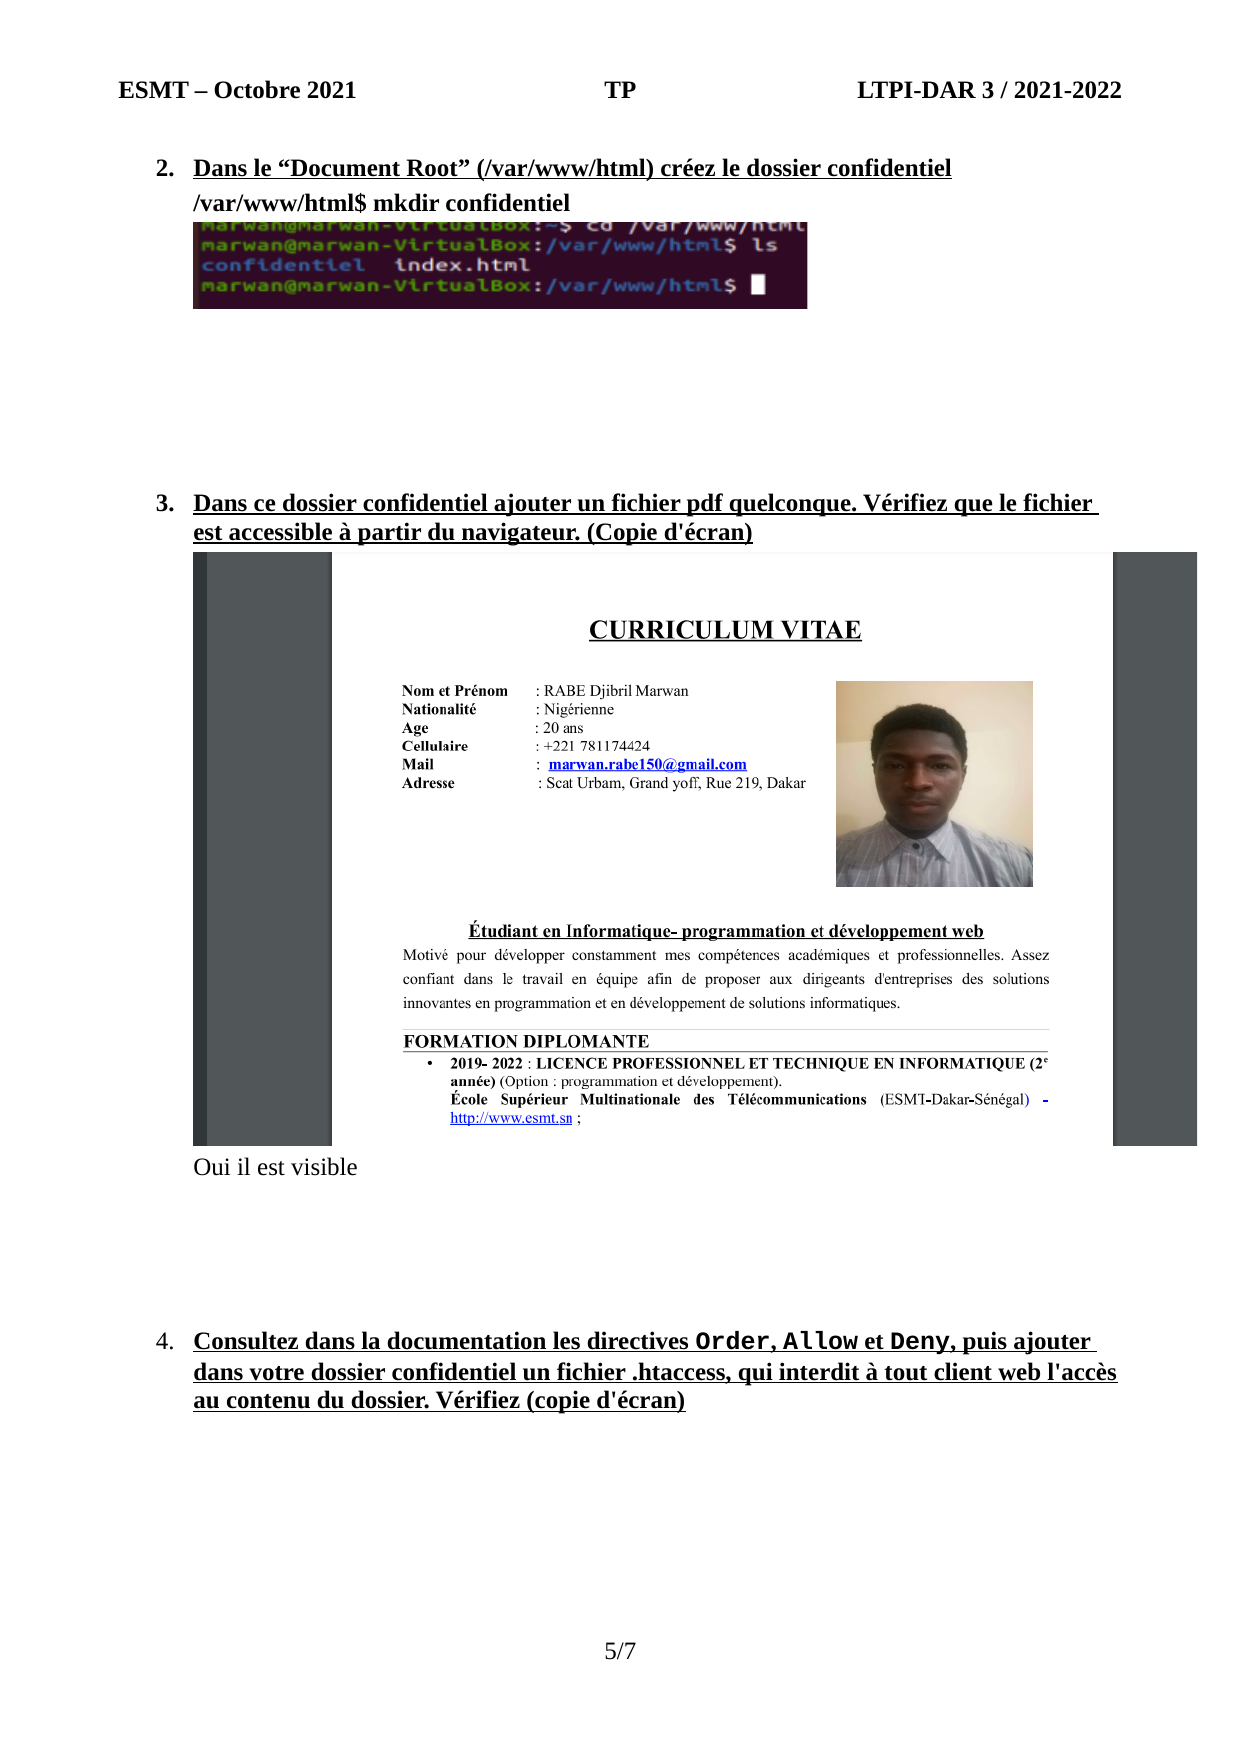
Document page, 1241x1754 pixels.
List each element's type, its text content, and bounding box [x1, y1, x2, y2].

list Dans le “Document Root” (/var/www/html) créez le dossier confidentiel [156, 153, 1122, 182]
text /var/www/html$ mkdir confidentiel [193, 188, 1122, 216]
text Oui il est visible [193, 1152, 1122, 1181]
list Dans ce dossier confidentiel ajouter un fichier pdf quelconque. Vérifiez que le fichier est accessible à partir du navigateur. (Copie d'écran) [156, 488, 1122, 546]
list Consultez dans la documentation les directives Order, Allow et Deny, puis ajouter dans votre dossier confidentiel un fichier .htaccess, qui interdit à tout client web l'accès au contenu du dossier. Vérifiez (copie d'écran) [156, 1326, 1122, 1414]
